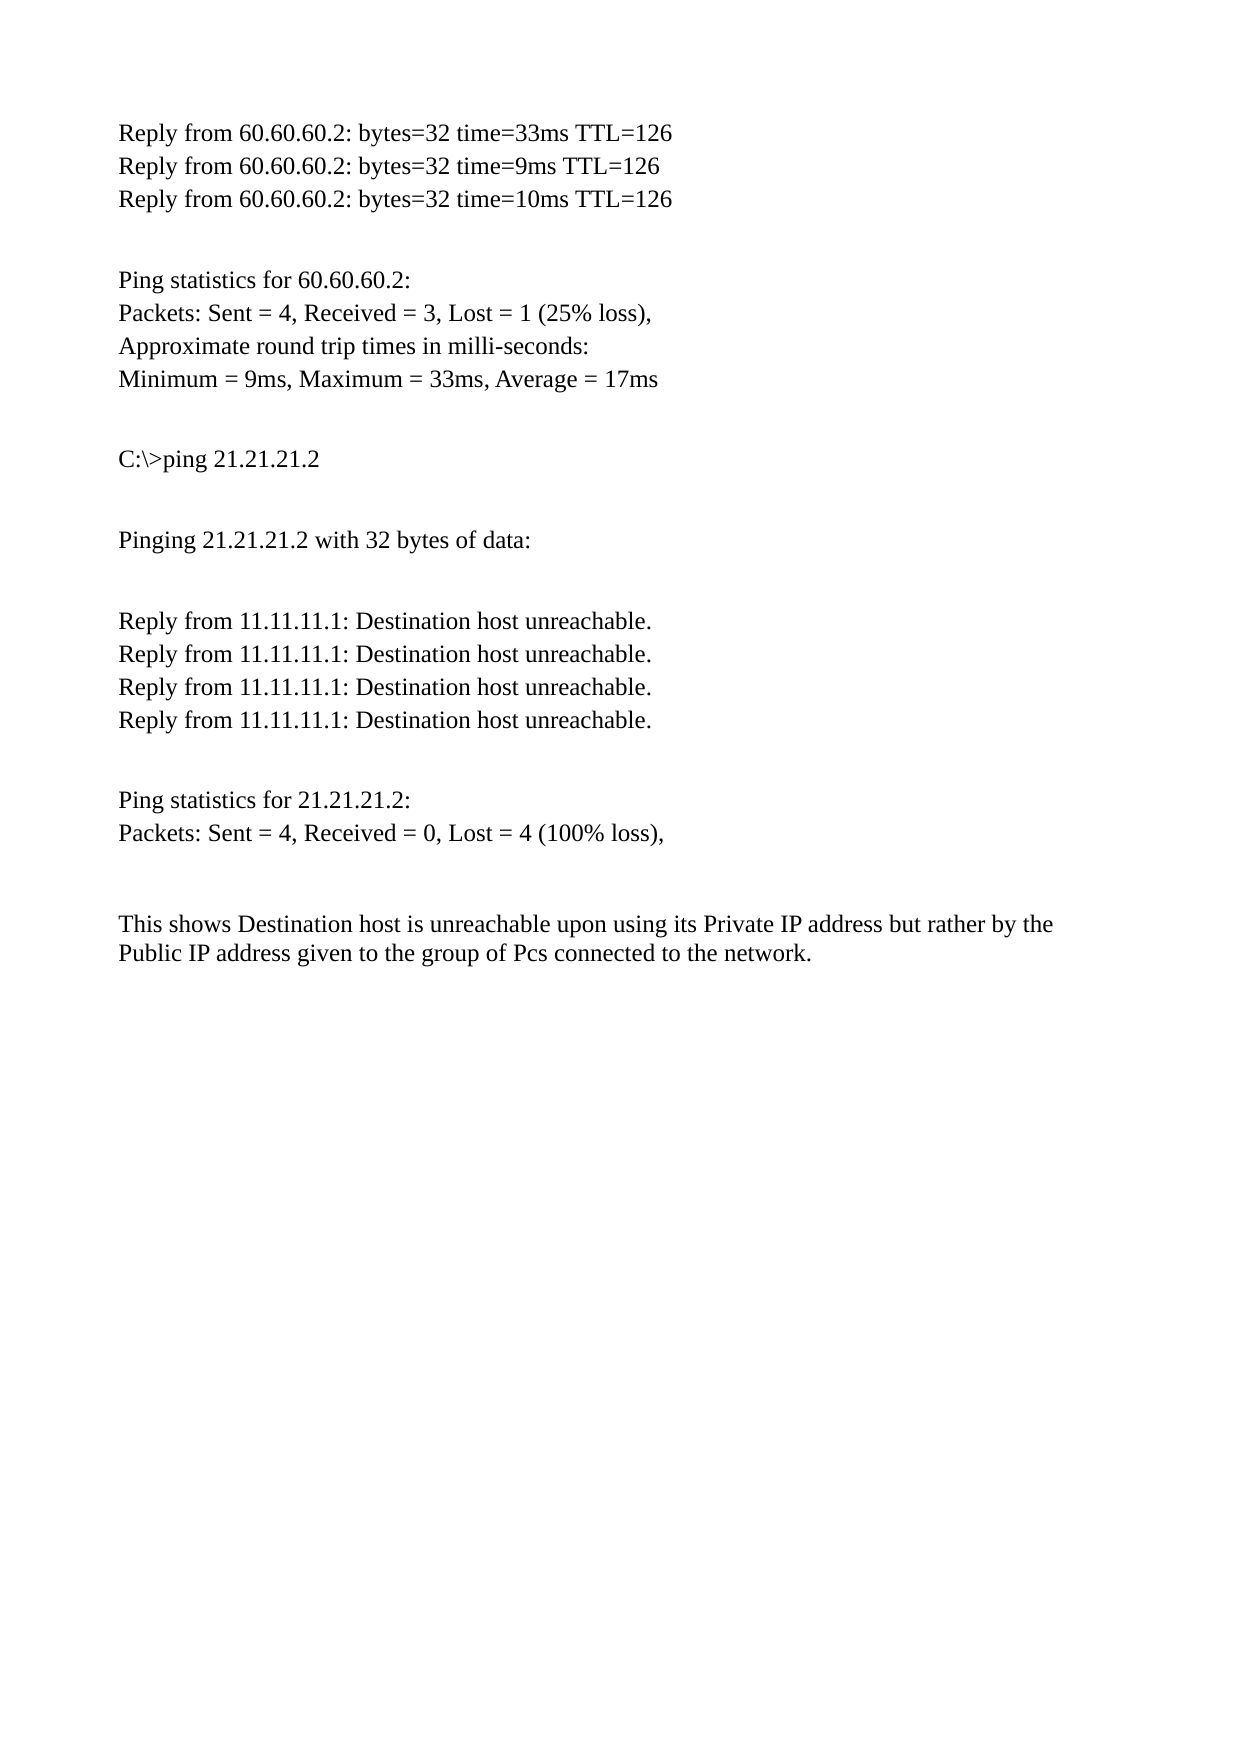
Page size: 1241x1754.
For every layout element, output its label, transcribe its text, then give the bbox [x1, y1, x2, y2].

text Reply from 11.11.11.1: Destination host unreachable. [118, 672, 1122, 701]
text Reply from 60.60.60.2: bytes=32 time=10ms TTL=126 [118, 184, 1122, 213]
text Ping statistics for 60.60.60.2: [118, 265, 1122, 293]
text Reply from 11.11.11.1: Destination host unreachable. [118, 606, 1122, 634]
text Packets: Sent = 4, Received = 0, Lost = 4 (100% loss), [118, 818, 1122, 847]
text Ping statistics for 21.21.21.2: [118, 785, 1122, 814]
text This shows Destination host is unreachable upon using its Private IP address but rather by the Public IP address given to the group of Pcs connected to the network. [118, 851, 1122, 966]
text Reply from 60.60.60.2: bytes=32 time=33ms TTL=126 [118, 118, 1122, 147]
text Pinging 21.21.21.2 with 32 bytes of data: [118, 525, 1122, 554]
text Reply from 11.11.11.1: Destination host unreachable. [118, 639, 1122, 667]
text Reply from 11.11.11.1: Destination host unreachable. [118, 705, 1122, 733]
text C:\>ping 21.21.21.2 [118, 444, 1122, 473]
text Approximate round trip times in milli-seconds: [118, 331, 1122, 359]
text Reply from 60.60.60.2: bytes=32 time=9ms TTL=126 [118, 151, 1122, 180]
text Minimum = 9ms, Maximum = 33ms, Average = 17ms [118, 364, 1122, 393]
text Packets: Sent = 4, Received = 3, Lost = 1 (25% loss), [118, 298, 1122, 327]
